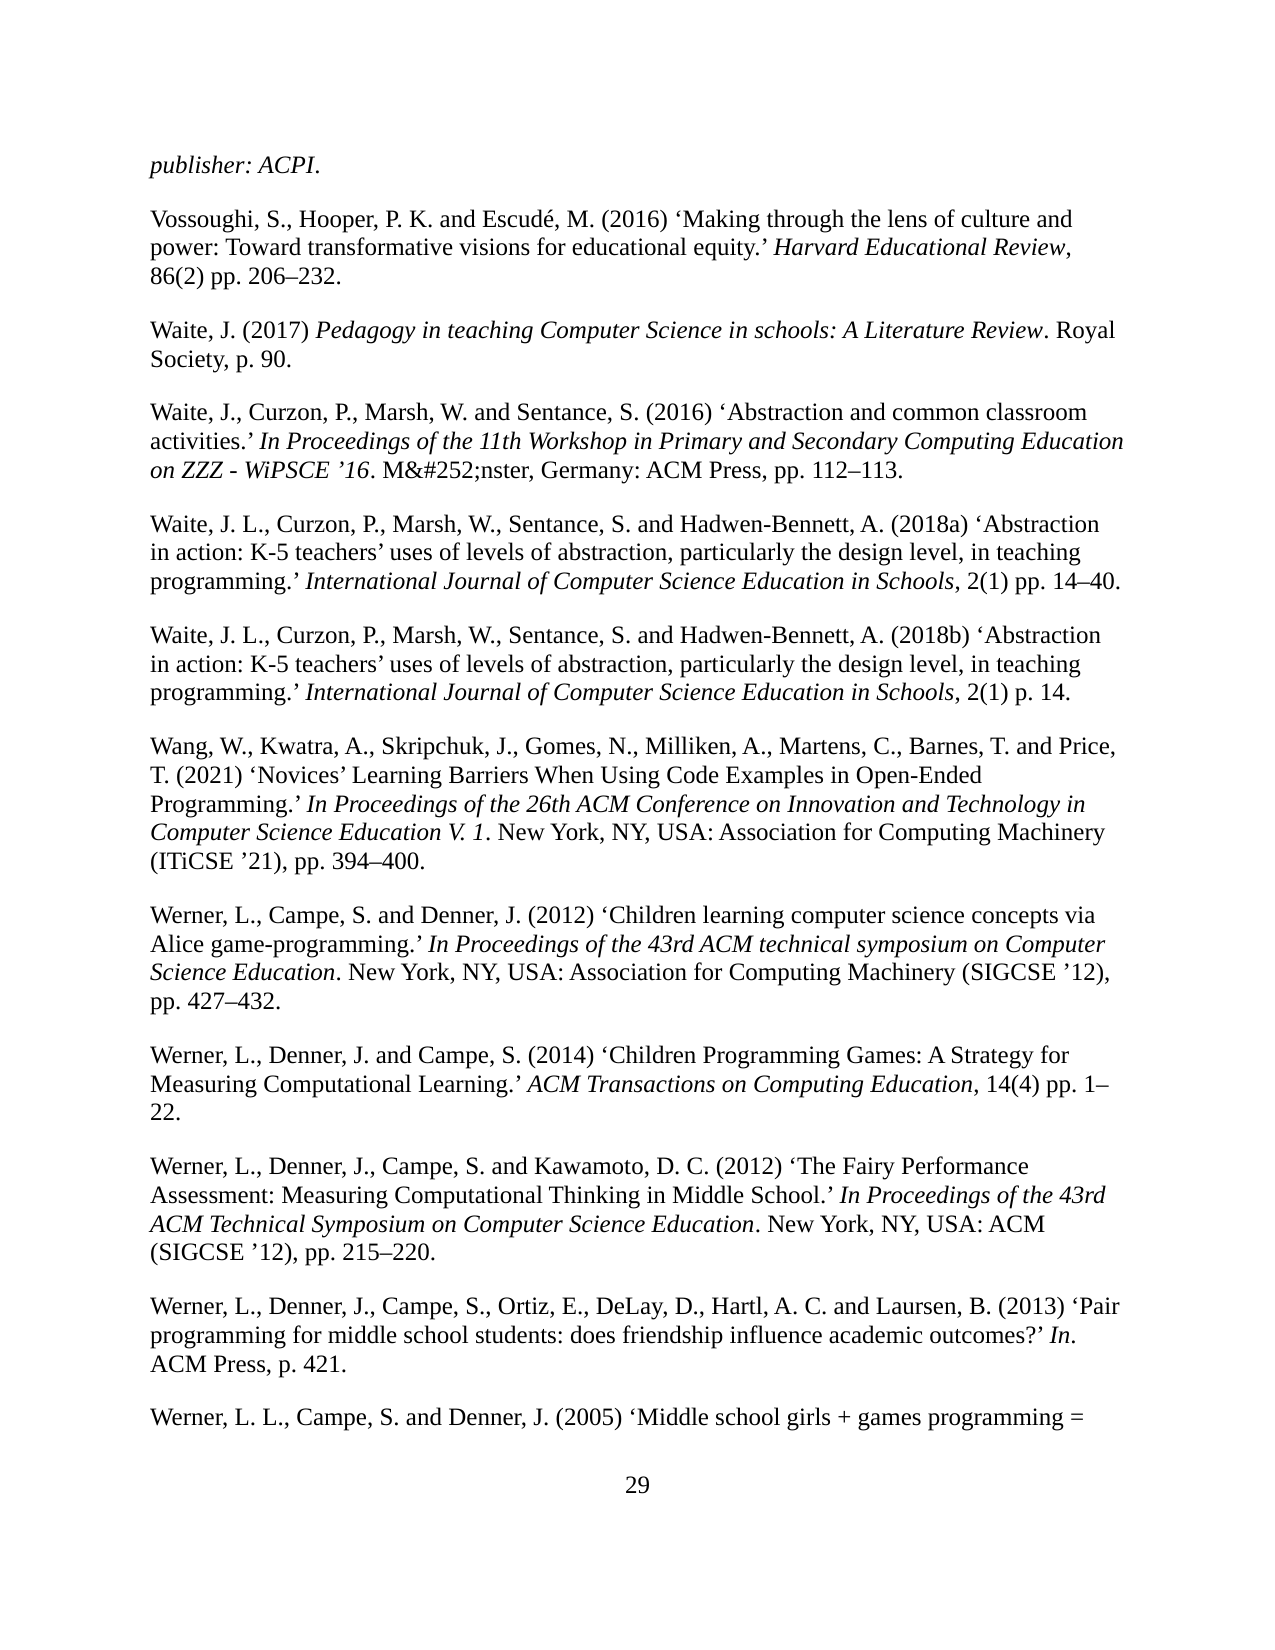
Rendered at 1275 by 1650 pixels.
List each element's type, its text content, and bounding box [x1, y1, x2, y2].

text Vossoughi, S., Hooper, P. K. and Escudé, M. (2016) ‘Making through the lens of culture and power: Toward transformative visions for educational equity.’ Harvard Educational Review, 86(2) pp. 206–232. [150, 204, 1125, 290]
text Werner, L., Denner, J. and Campe, S. (2014) ‘Children Programming Games: A Strategy for Measuring Computational Learning.’ ACM Transactions on Computing Education, 14(4) pp. 1–22. [150, 1040, 1125, 1126]
text Waite, J. L., Curzon, P., Marsh, W., Sentance, S. and Hadwen-Bennett, A. (2018b) ‘Abstraction in action: K-5 teachers’ uses of levels of abstraction, particularly the design level, in teaching programming.’ International Journal of Computer Science Education in Schools, 2(1) p. 14. [150, 620, 1125, 706]
text Waite, J., Curzon, P., Marsh, W. and Sentance, S. (2016) ‘Abstraction and common classroom activities.’ In Proceedings of the 11th Workshop in Primary and Secondary Computing Education on ZZZ - WiPSCE ’16. M&#252;nster, Germany: ACM Press, pp. 112–113. [150, 397, 1125, 484]
text Waite, J. L., Curzon, P., Marsh, W., Sentance, S. and Hadwen-Bennett, A. (2018a) ‘Abstraction in action: K-5 teachers’ uses of levels of abstraction, particularly the design level, in teaching programming.’ International Journal of Computer Science Education in Schools, 2(1) pp. 14–40. [150, 509, 1125, 595]
text publisher: ACPI. [150, 150, 1125, 179]
text Werner, L., Denner, J., Campe, S., Ortiz, E., DeLay, D., Hartl, A. C. and Laursen, B. (2013) ‘Pair programming for middle school students: does friendship influence academic outcomes?’ In. ACM Press, p. 421. [150, 1291, 1125, 1377]
text Werner, L., Campe, S. and Denner, J. (2012) ‘Children learning computer science concepts via Alice game-programming.’ In Proceedings of the 43rd ACM technical symposium on Computer Science Education. New York, NY, USA: Association for Computing Machinery (SIGCSE ’12), pp. 427–432. [150, 900, 1125, 1015]
text Werner, L., Denner, J., Campe, S. and Kawamoto, D. C. (2012) ‘The Fairy Performance Assessment: Measuring Computational Thinking in Middle School.’ In Proceedings of the 43rd ACM Technical Symposium on Computer Science Education. New York, NY, USA: ACM (SIGCSE ’12), pp. 215–220. [150, 1151, 1125, 1266]
text Werner, L. L., Campe, S. and Denner, J. (2005) ‘Middle school girls + games programming = [150, 1402, 1125, 1431]
text Wang, W., Kwatra, A., Skripchuk, J., Gomes, N., Milliken, A., Martens, C., Barnes, T. and Price, T. (2021) ‘Novices’ Learning Barriers When Using Code Examples in Open-Ended Programming.’ In Proceedings of the 26th ACM Conference on Innovation and Technology in Computer Science Education V. 1. New York, NY, USA: Association for Computing Machinery (ITiCSE ’21), pp. 394–400. [150, 731, 1125, 875]
text Waite, J. (2017) Pedagogy in teaching Computer Science in schools: A Literature Review. Royal Society, p. 90. [150, 315, 1125, 372]
